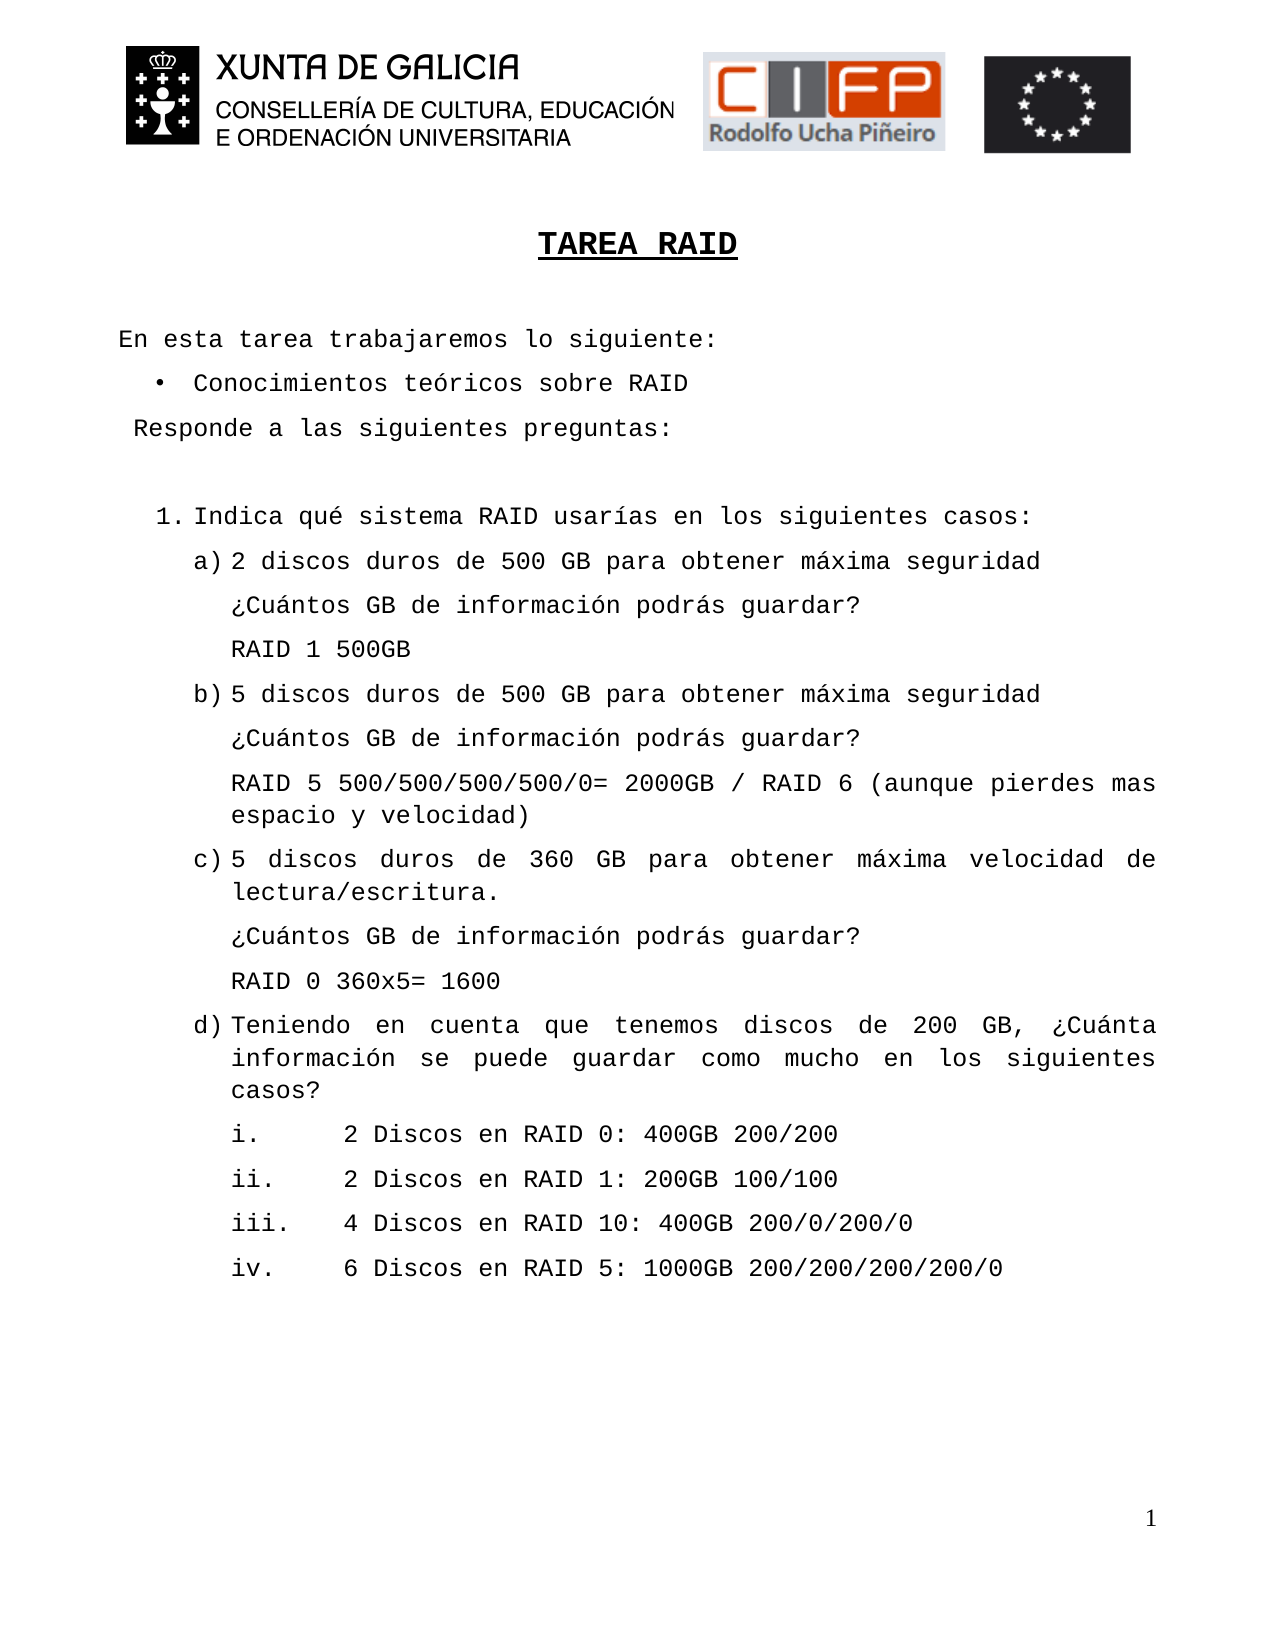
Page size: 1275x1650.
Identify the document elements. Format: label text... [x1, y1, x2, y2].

list ¿Cuántos GB de información podrás guardar? [193, 924, 1157, 952]
list RAID 0 360x5= 1600 [193, 968, 1157, 997]
list ¿Cuántos GB de información podrás guardar? [193, 593, 1157, 621]
list RAID 1 500GB [193, 637, 1157, 665]
text En esta tarea trabajaremos lo siguiente: [118, 326, 1157, 355]
list Conocimientos teóricos sobre RAID [156, 371, 1157, 399]
list 6 Discos en RAID 5: 1000GB 200/200/200/200/0 [231, 1255, 1157, 1283]
list 2 discos duros de 500 GB para obtener máxima seguridad [193, 548, 1157, 577]
list RAID 5 500/500/500/500/0= 2000GB / RAID 6 (aunque pierdes mas espacio y velocidad) [193, 770, 1157, 831]
list Teniendo en cuenta que tenemos discos de 200 GB, ¿Cuánta información se puede guardar como mucho en los siguientes casos? [193, 1013, 1157, 1106]
list Indica qué sistema RAID usarías en los siguientes casos: [156, 504, 1157, 532]
list ¿Cuántos GB de información podrás guardar? [193, 726, 1157, 754]
list 4 Discos en RAID 10: 400GB 200/0/200/0 [231, 1211, 1157, 1239]
text TAREA RAID [118, 227, 1157, 264]
list 2 Discos en RAID 1: 200GB 100/100 [231, 1166, 1157, 1195]
list 2 Discos en RAID 0: 400GB 200/200 [231, 1122, 1157, 1150]
text Responde a las siguientes preguntas: [118, 415, 1157, 443]
picture [983, 55, 1134, 155]
picture [126, 46, 674, 146]
list 5 discos duros de 500 GB para obtener máxima seguridad [193, 681, 1157, 710]
picture [703, 52, 946, 151]
list 5 discos duros de 360 GB para obtener máxima velocidad de lectura/escritura. [193, 847, 1157, 908]
